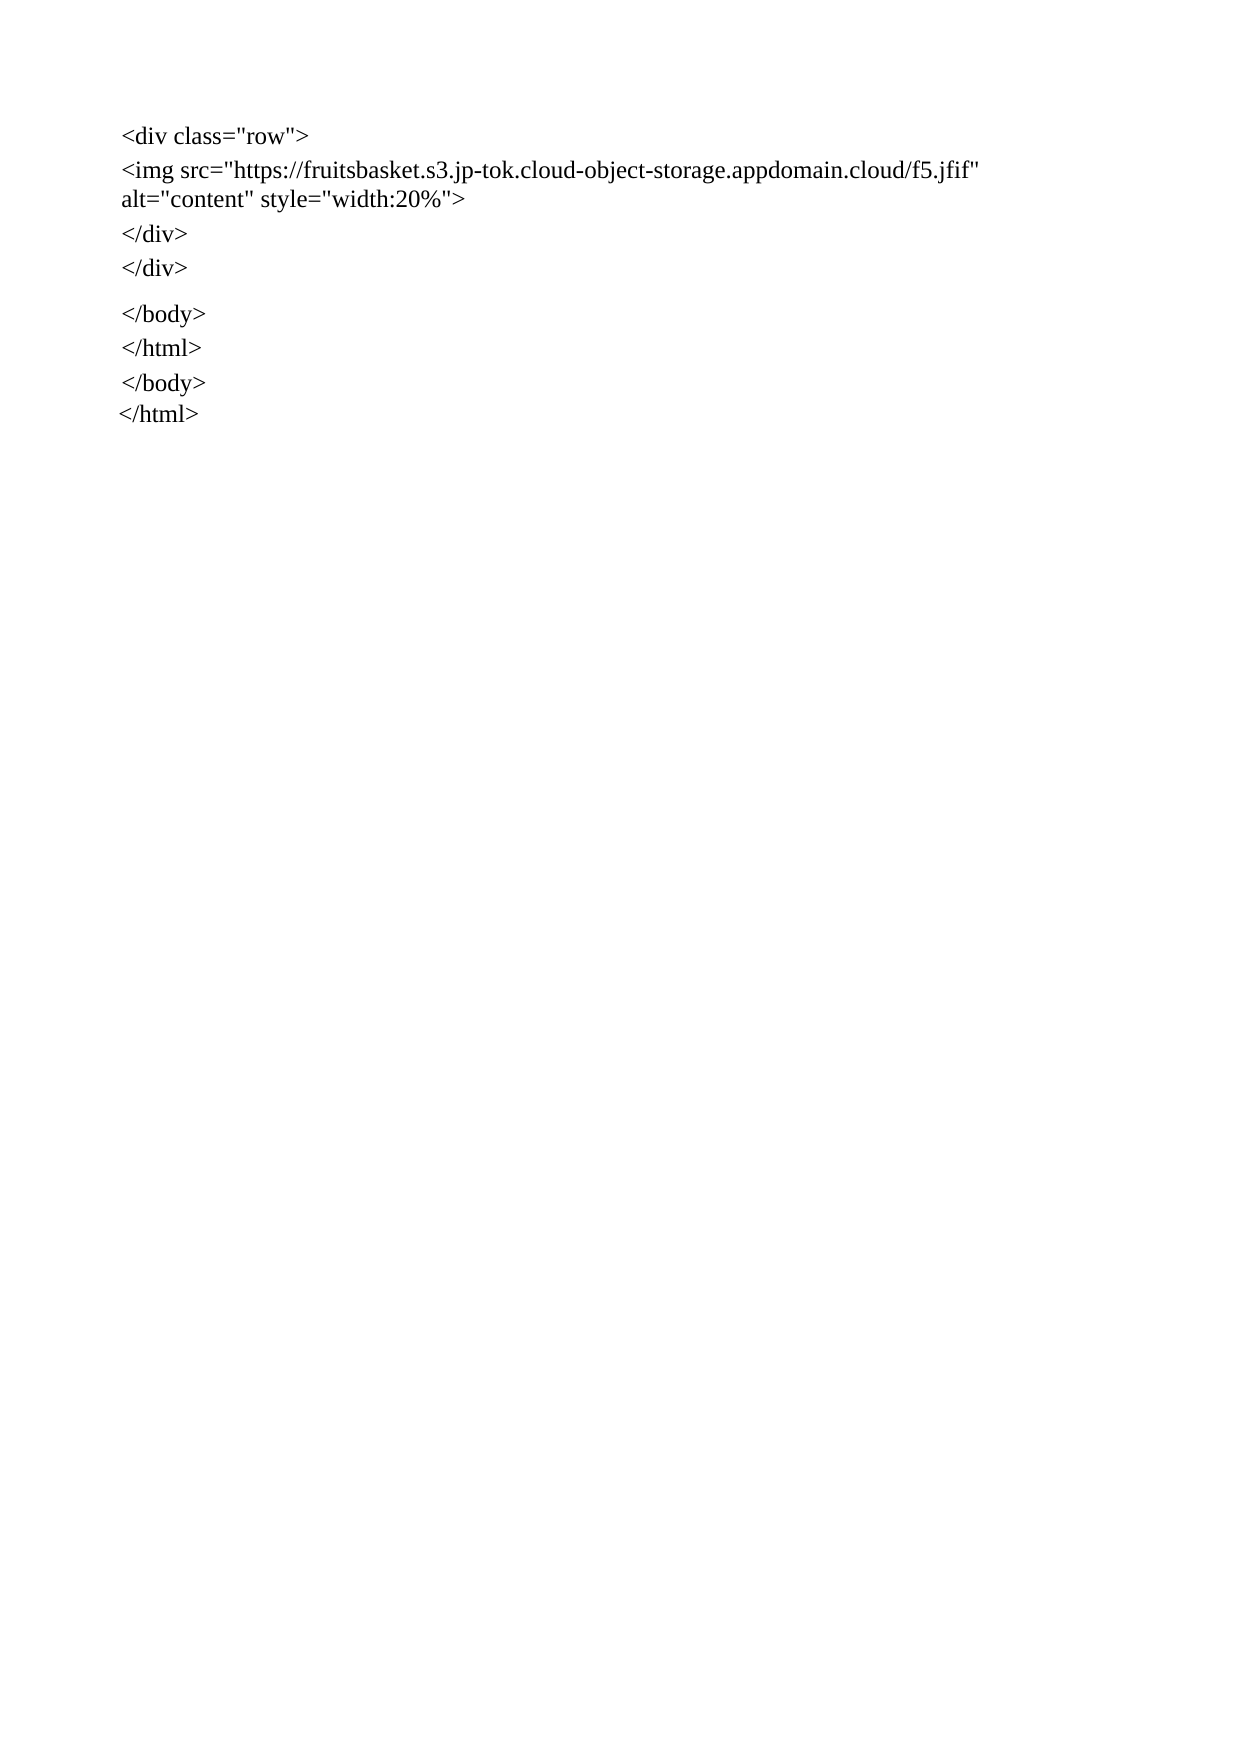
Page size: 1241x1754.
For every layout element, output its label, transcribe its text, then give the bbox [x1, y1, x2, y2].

text </html> [118, 399, 1122, 428]
table_header </div> [118, 216, 202, 251]
table_header [118, 285, 136, 296]
table_header </html> [118, 330, 216, 365]
table_header </body> [118, 296, 220, 330]
table_header </body> [118, 365, 220, 399]
table_header <div class="row"> [118, 118, 324, 153]
table_header <img src="https://fruitsbasket.s3.jp-tok.cloud-object-storage.appdomain.cloud/f5.jfif" alt="content" style="width:20%"> [118, 153, 1122, 216]
table_header </div> [118, 251, 202, 285]
